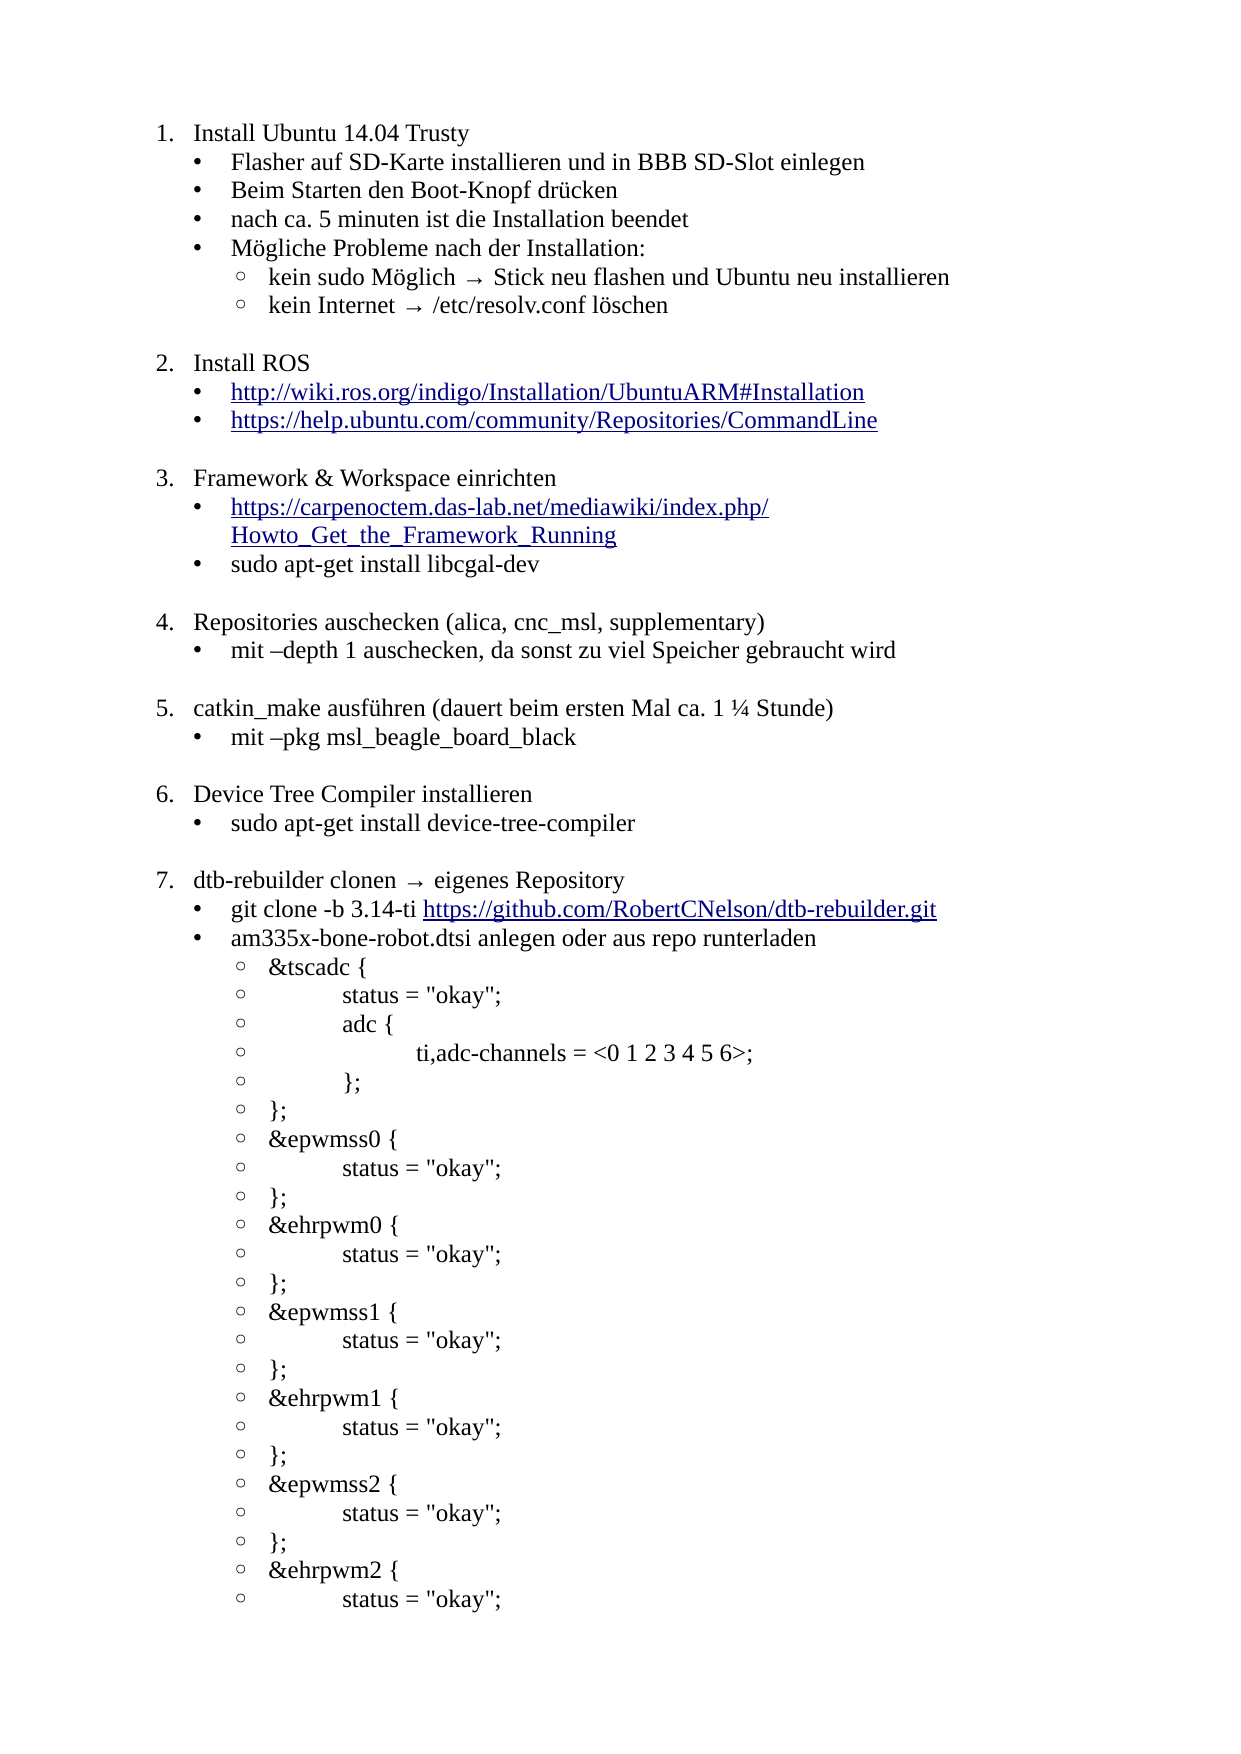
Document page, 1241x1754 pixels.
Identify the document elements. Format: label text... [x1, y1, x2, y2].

list https://carpenoctem.das-lab.net/mediawiki/index.php/Howto_Get_the_Framework_Running [193, 492, 1122, 549]
list }; [231, 1441, 1122, 1469]
list Beim Starten den Boot-Knopf drücken [193, 176, 1122, 204]
list Install ROS [156, 348, 1122, 377]
list &epwmss2 { [231, 1469, 1122, 1498]
list &ehrpwm0 { [231, 1211, 1122, 1239]
list Install Ubuntu 14.04 Trusty [156, 118, 1122, 147]
list }; [231, 1096, 1122, 1124]
list adc { [231, 1009, 1122, 1038]
list status = "okay"; [231, 1498, 1122, 1527]
list status = "okay"; [231, 1584, 1122, 1613]
list am335x-bone-robot.dtsi anlegen oder aus repo runterladen [193, 923, 1122, 952]
list status = "okay"; [231, 981, 1122, 1009]
list &epwmss0 { [231, 1124, 1122, 1153]
list git clone -b 3.14-ti https://github.com/RobertCNelson/dtb-rebuilder.git [193, 894, 1122, 923]
list &tscadc { [231, 952, 1122, 981]
list }; [231, 1268, 1122, 1297]
list kein sudo Möglich → Stick neu flashen und Ubuntu neu installieren [231, 262, 1122, 291]
list status = "okay"; [231, 1153, 1122, 1182]
list https://help.ubuntu.com/community/Repositories/CommandLine [193, 406, 1122, 434]
list mit –pkg msl_beagle_board_black [193, 722, 1122, 751]
list &epwmss1 { [231, 1297, 1122, 1326]
list ti,adc-channels = <0 1 2 3 4 5 6>; [231, 1038, 1122, 1067]
list dtb-rebuilder clonen → eigenes Repository [156, 866, 1122, 894]
list status = "okay"; [231, 1326, 1122, 1354]
list kein Internet → /etc/resolv.conf löschen [231, 291, 1122, 319]
list Framework & Workspace einrichten [156, 463, 1122, 492]
list }; [231, 1354, 1122, 1383]
list nach ca. 5 minuten ist die Installation beendet [193, 204, 1122, 233]
list }; [231, 1182, 1122, 1211]
list status = "okay"; [231, 1412, 1122, 1441]
list &ehrpwm1 { [231, 1383, 1122, 1412]
list sudo apt-get install libcgal-dev [193, 549, 1122, 578]
list &ehrpwm2 { [231, 1556, 1122, 1584]
list catkin_make ausführen (dauert beim ersten Mal ca. 1 ¼ Stunde) [156, 693, 1122, 722]
list Device Tree Compiler installieren [156, 779, 1122, 808]
list Flasher auf SD-Karte installieren und in BBB SD-Slot einlegen [193, 147, 1122, 176]
list }; [231, 1067, 1122, 1096]
list mit –depth 1 auschecken, da sonst zu viel Speicher gebraucht wird [193, 636, 1122, 664]
list status = "okay"; [231, 1239, 1122, 1268]
list Repositories auschecken (alica, cnc_msl, supplementary) [156, 607, 1122, 636]
list Mögliche Probleme nach der Installation: [193, 233, 1122, 262]
list }; [231, 1527, 1122, 1556]
list http://wiki.ros.org/indigo/Installation/UbuntuARM#Installation [193, 377, 1122, 406]
list sudo apt-get install device-tree-compiler [193, 808, 1122, 837]
